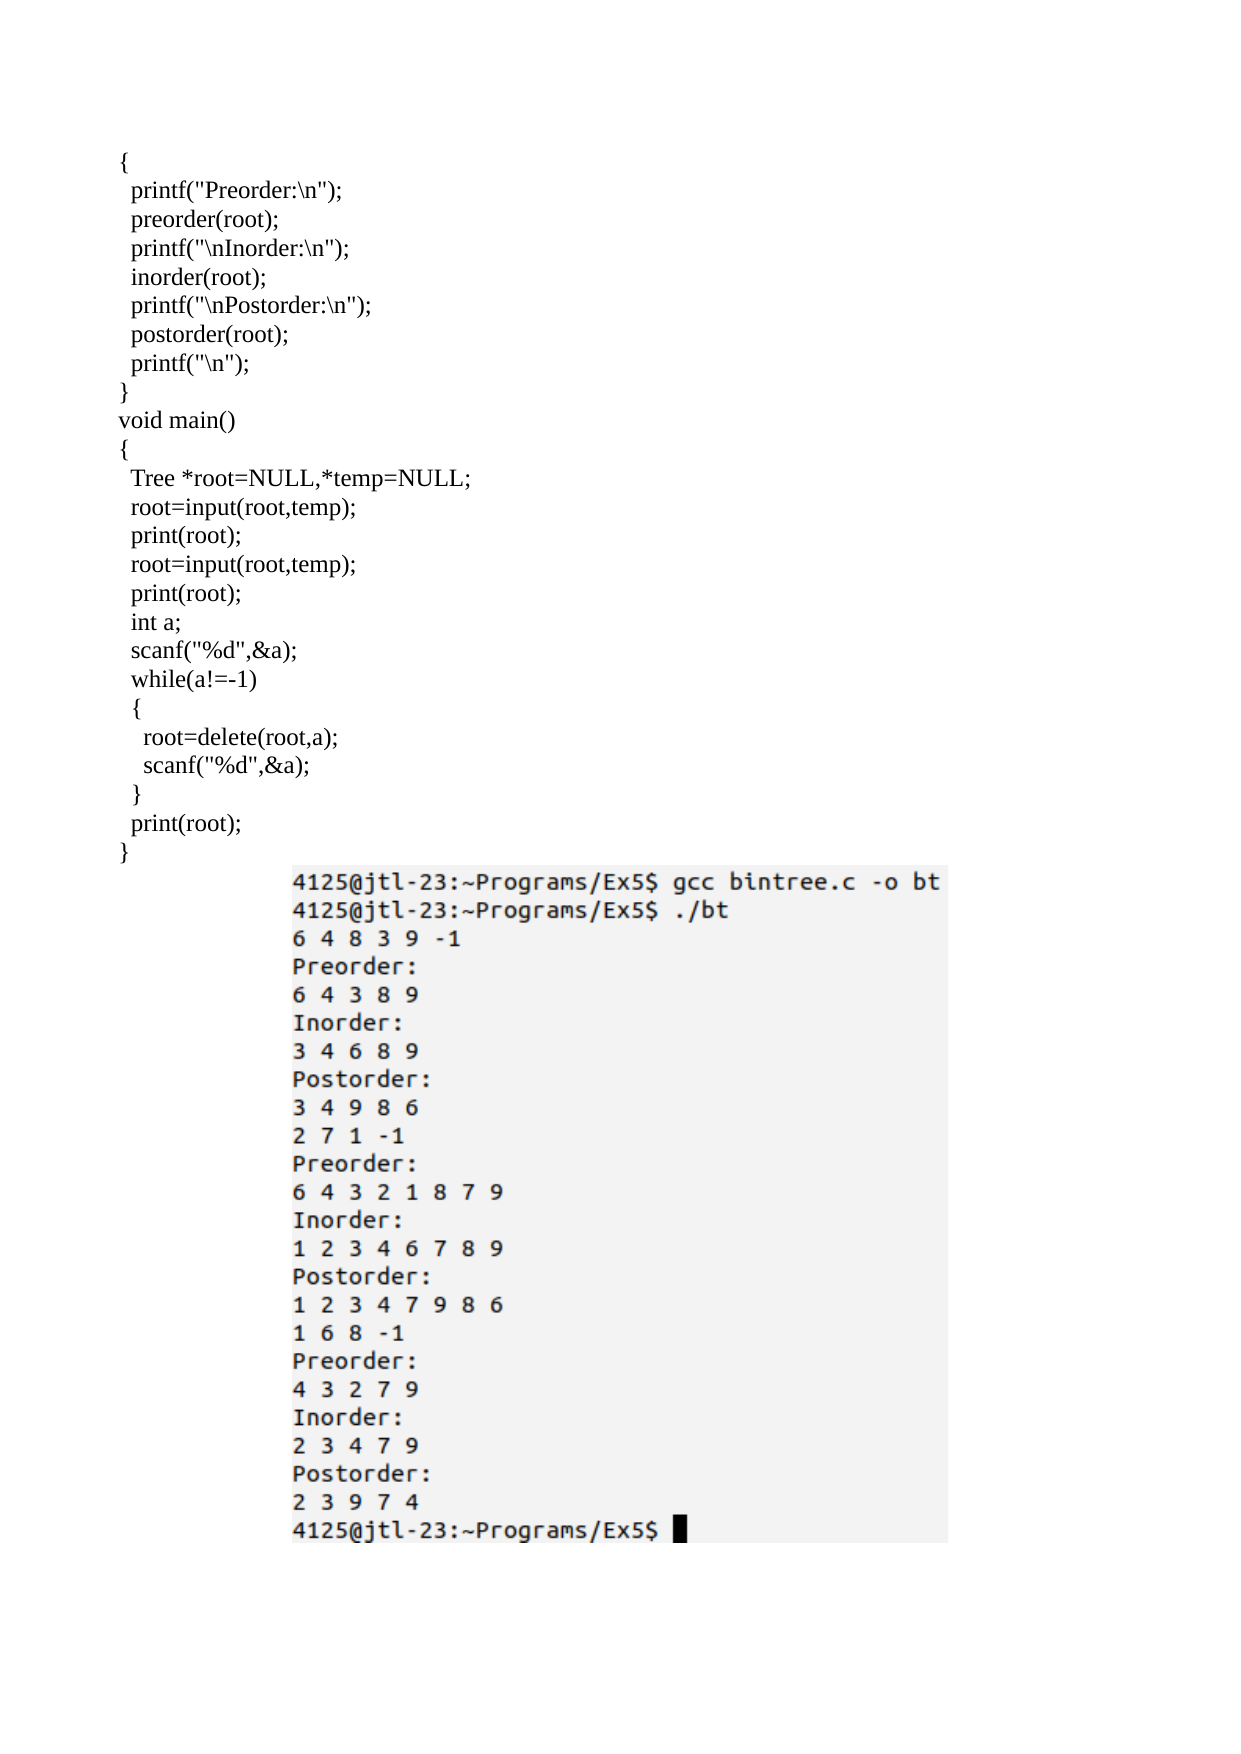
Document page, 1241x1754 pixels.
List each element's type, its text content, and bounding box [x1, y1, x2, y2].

text { [118, 147, 1122, 176]
text postorder(root); [118, 319, 1122, 348]
text } [118, 377, 1122, 406]
text print(root); [118, 808, 1122, 837]
text while(a!=-1) [118, 664, 1122, 693]
text } [118, 779, 1122, 808]
text printf("\nInorder:\n"); [118, 233, 1122, 262]
text void main() [118, 406, 1122, 434]
text print(root); [118, 578, 1122, 607]
text printf("Preorder:\n"); [118, 176, 1122, 204]
text scanf("%d",&a); [118, 751, 1122, 779]
picture [292, 865, 949, 1543]
text printf("\n"); [118, 348, 1122, 377]
text root=delete(root,a); [118, 722, 1122, 751]
text } [118, 837, 1122, 866]
text inorder(root); [118, 262, 1122, 291]
text int a; [118, 607, 1122, 636]
text root=input(root,temp); [118, 492, 1122, 521]
text { [118, 434, 1122, 463]
text Tree *root=NULL,*temp=NULL; [118, 463, 1122, 492]
text { [118, 693, 1122, 722]
text scanf("%d",&a); [118, 636, 1122, 664]
text root=input(root,temp); [118, 549, 1122, 578]
text printf("\nPostorder:\n"); [118, 291, 1122, 319]
text print(root); [118, 521, 1122, 549]
text preorder(root); [118, 204, 1122, 233]
